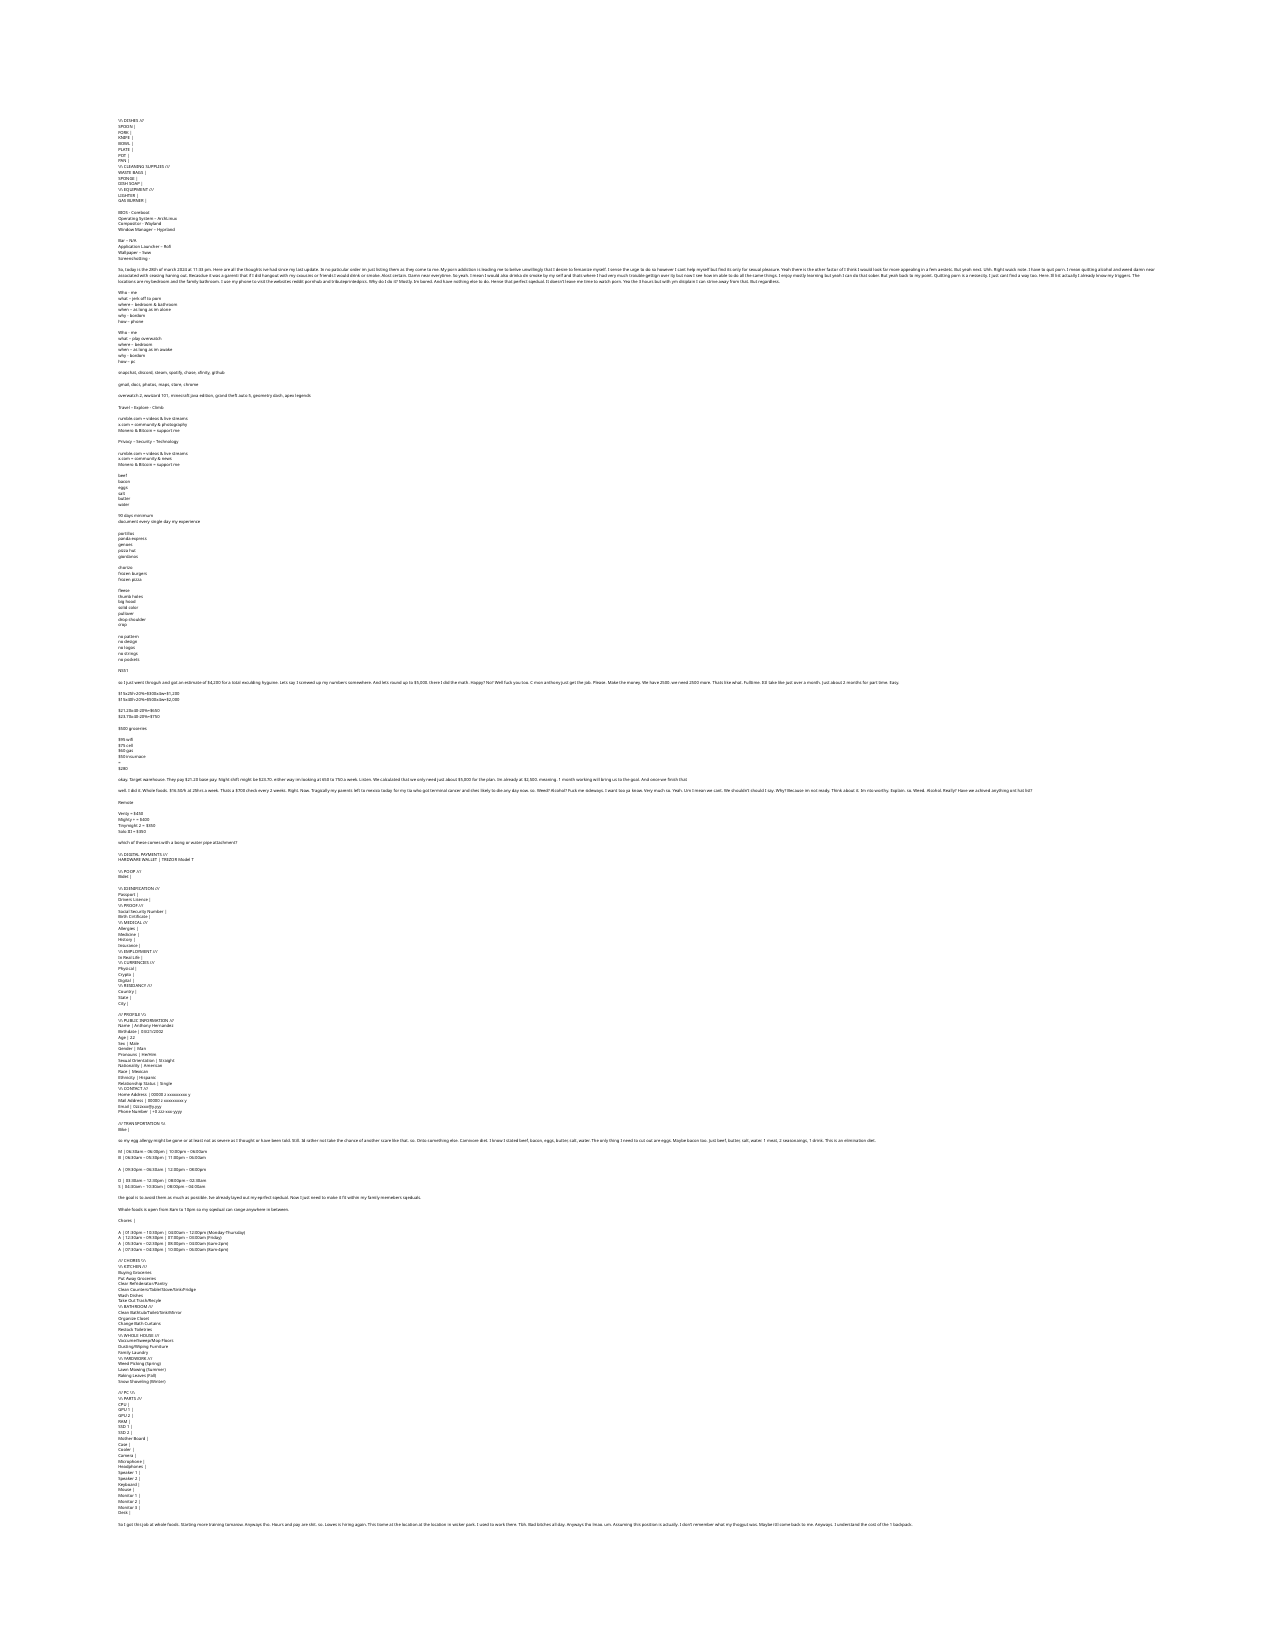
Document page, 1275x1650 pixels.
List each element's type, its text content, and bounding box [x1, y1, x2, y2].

text rumble.com = videos & live streams [118, 450, 1157, 456]
text /// PC \\\ [118, 1390, 1157, 1396]
text crop [118, 622, 1157, 628]
text Email | 0zzzxxx@y.yyy [118, 1103, 1157, 1109]
text SPONGE | [118, 175, 1157, 181]
text Monitor 3 | [118, 1504, 1157, 1510]
text Window Manager – Hyprland [118, 227, 1157, 233]
text \\\ KITCHEN /// [118, 1264, 1157, 1270]
text History | [118, 937, 1157, 943]
text Clean Counters/Table/Stove/Sink/Fridge [118, 1287, 1157, 1293]
text Put Away Groceries [118, 1275, 1157, 1281]
text Keyboard | [118, 1482, 1157, 1487]
text Country | [118, 989, 1157, 995]
text Insurance | [118, 943, 1157, 949]
text SSD 1 | [118, 1424, 1157, 1430]
text GPU 1 | [118, 1407, 1157, 1413]
text chorizo [118, 565, 1157, 571]
text PLATE | [118, 147, 1157, 152]
text Ethnicity | Hispanic [118, 1075, 1157, 1081]
text salt [118, 491, 1157, 496]
text DISH SOAP | [118, 181, 1157, 187]
text BOWL | [118, 141, 1157, 147]
text Pronouns | He/Him [118, 1052, 1157, 1058]
text Speaker 2 | [118, 1476, 1157, 1482]
text Bike | [118, 1126, 1157, 1132]
text Monitor 2 | [118, 1499, 1157, 1504]
text water [118, 502, 1157, 508]
text big hood [118, 599, 1157, 605]
text FORK | [118, 129, 1157, 135]
text how – pc [118, 359, 1157, 364]
text KNIFE | [118, 135, 1157, 141]
text butter [118, 496, 1157, 502]
text document every single day my experience [118, 519, 1157, 525]
text x.com = community & news [118, 456, 1157, 462]
text \\\ PROOF /// [118, 903, 1157, 909]
text Age | 22 [118, 1035, 1157, 1041]
text which of these comes with a bong or water pipe attachment? [118, 840, 1157, 846]
text GAS BURNER | [118, 198, 1157, 204]
text A | 05:30am – 02:30pm | 08:00pm – 04:00am (6am-2pm) [118, 1241, 1157, 1247]
text S | 04:30am – 10:30am | 08:00pm – 04:00am [118, 1184, 1157, 1189]
text Name | Anthony Hernandez [118, 1023, 1157, 1029]
text Travel – Explore - Climb [118, 404, 1157, 410]
text Medicine | [118, 932, 1157, 937]
text M | 06:30am – 06:00pm | 10:00pm – 06:00am [118, 1149, 1157, 1155]
text Clear Refriderator/Pantry [118, 1281, 1157, 1287]
text \\\ PUBLIC INFORMATION /// [118, 1018, 1157, 1023]
text fleese [118, 588, 1157, 594]
text B | 06:30am – 05:30pm | 11:00pm – 06:00am [118, 1155, 1157, 1161]
text Whole foods is open from 8am to 10pm so my sqedual can range anywhere in between. [118, 1207, 1157, 1212]
text \\\ BATHROOM /// [118, 1304, 1157, 1310]
text okay. Target warehouse. They pay $21.20 base pay. Night shift might be $23.70. either way im looking at 650 to 750 a week. Listen. We calculated that we only need just about $5,000 for the plan. Im already at $2,500. meaning. 1 month working will bring us to the goal. And once we finish that [118, 777, 1157, 783]
text Birth Cirtificate | [118, 914, 1157, 920]
text LIGHTER | [118, 193, 1157, 198]
text Mother Board | [118, 1436, 1157, 1442]
text Buying Groceries [118, 1270, 1157, 1275]
text no pattern [118, 634, 1157, 639]
text no logos [118, 645, 1157, 651]
text $500 groceries [118, 725, 1157, 731]
text Screenshotting - [118, 256, 1157, 261]
text Wallpaper – Sww [118, 250, 1157, 256]
text Bidet | [118, 874, 1157, 880]
text Family Laundry [118, 1350, 1157, 1356]
text CPU | [118, 1401, 1157, 1407]
text A | 09:30pm – 06:30am | 12:00pm – 08:00pm [118, 1167, 1157, 1172]
text \\\ PARTS /// [118, 1396, 1157, 1401]
text Dusting/Wiping Furniture [118, 1344, 1157, 1350]
text Camera | [118, 1453, 1157, 1459]
text Sexual Orientation | Straight [118, 1058, 1157, 1063]
text panda express [118, 536, 1157, 542]
text Passport | [118, 892, 1157, 897]
text \\\ POOP /// [118, 869, 1157, 874]
text portillos [118, 531, 1157, 536]
text /// CHORES \\\ [118, 1258, 1157, 1264]
text gmail, docs, photos, maps, store, chrome [118, 382, 1157, 387]
text Operating System – ArchLinux [118, 216, 1157, 221]
text SSD 2 | [118, 1430, 1157, 1436]
text Race | Mexican [118, 1069, 1157, 1075]
text \\\ DIGITAL PAYMENTS /// [118, 851, 1157, 857]
text Vaccume/Sweep/Mop Floors [118, 1338, 1157, 1344]
text Mail Address | 00000 z xxxxxxxxx y [118, 1098, 1157, 1103]
text Weed Picking (Spring) [118, 1361, 1157, 1367]
text \\\ DISHES /// [118, 118, 1157, 124]
text Compositor - Wayland [118, 221, 1157, 227]
text Change Bath Curtains [118, 1321, 1157, 1327]
text eggs [118, 485, 1157, 491]
text no design [118, 639, 1157, 645]
text \\\ EQUIPMENT /// [118, 187, 1157, 193]
text where – bedroom [118, 342, 1157, 347]
text POT | [118, 152, 1157, 158]
text Speaker 1 | [118, 1470, 1157, 1476]
text what – jerk off to porn [118, 296, 1157, 301]
text Solo III = $350 [118, 828, 1157, 834]
text \\\ CONTACT /// [118, 1086, 1157, 1092]
text Monero & Bitcoin = support me [118, 462, 1157, 468]
text Clean Bathtub/Toilet/Sink/Mirror [118, 1310, 1157, 1316]
text drop shoulder [118, 617, 1157, 622]
text when – as long as im alone [118, 307, 1157, 313]
text Venty = $450 [118, 811, 1157, 817]
text Organize Closet [118, 1316, 1157, 1321]
text 90 days minimum [118, 513, 1157, 519]
text Relationship Status | Single [118, 1081, 1157, 1086]
text Monero & Bitcoin = support me [118, 427, 1157, 433]
text bacon [118, 479, 1157, 485]
text $95 wifi [118, 737, 1157, 743]
text Chores | [118, 1218, 1157, 1224]
text Microphone | [118, 1459, 1157, 1464]
text Home Address | 00000 z xxxxxxxxx y [118, 1092, 1157, 1098]
text Digital | [118, 977, 1157, 983]
text \\\ IDENIFICATION /// [118, 886, 1157, 892]
text Gender | Man [118, 1046, 1157, 1052]
text Take Out Trash/Recyle [118, 1298, 1157, 1304]
text pizza hut [118, 548, 1157, 553]
text Privacy – Security – Technology [118, 439, 1157, 445]
text $50 insurnace [118, 754, 1157, 760]
text A | 01:30pm – 10:30pm | 04:00am – 12:00pm (Monday-Thursday) [118, 1229, 1157, 1235]
text frozen burgers [118, 571, 1157, 576]
text BIOS - Coreboot [118, 210, 1157, 216]
text Phone Number | +0 zzz-xxx-yyyy [118, 1109, 1157, 1115]
text D | 03:30am – 12:30pm | 08:00pm – 02:30am [118, 1178, 1157, 1184]
text no strings [118, 651, 1157, 657]
text A | 07:30am – 04:30pm | 10:00pm – 06:00am (8am-4pm) [118, 1247, 1157, 1252]
text GPU 2 | [118, 1413, 1157, 1419]
text Lawn Mowing (Summer) [118, 1367, 1157, 1373]
text rumble.com = videos & live streams [118, 416, 1157, 422]
text Birthdate | 03/21/2002 [118, 1029, 1157, 1035]
text pullover [118, 611, 1157, 617]
text RAM | [118, 1419, 1157, 1424]
text Crypto | [118, 972, 1157, 977]
text Cooler | [118, 1447, 1157, 1453]
text = [118, 760, 1157, 766]
text Case | [118, 1442, 1157, 1447]
text Tinymight 2 = $350 [118, 823, 1157, 828]
text how – phone [118, 319, 1157, 324]
text beef [118, 473, 1157, 479]
text x.com = community & photography [118, 422, 1157, 427]
text /// TRANSPORTATION \\\ [118, 1121, 1157, 1126]
text Drivers Lisence | [118, 897, 1157, 903]
text NS51 [118, 668, 1157, 674]
text \\\ MEDICAL /// [118, 920, 1157, 926]
text A | 12:30am – 09:30pm | 07:00pm – 03:00am (Friday) [118, 1235, 1157, 1241]
text \\\ CLEANING SUPPLIES /// [118, 164, 1157, 170]
text $15x25h-20%=$300x4w=$1,200 [118, 691, 1157, 697]
text no pockets [118, 657, 1157, 662]
text \\\ WHOLE HOUSE /// [118, 1333, 1157, 1338]
text City | [118, 1000, 1157, 1006]
text overwatch 2, wwizard 101, minecraft java edition, grand theft auto 5, geometry dash, apex legends [118, 393, 1157, 399]
text Who - me [118, 330, 1157, 336]
text Social Security Number | [118, 909, 1157, 914]
text Desk | [118, 1510, 1157, 1516]
text where – bedroom & bathroom [118, 301, 1157, 307]
text why - bordom [118, 313, 1157, 319]
text Headphones | [118, 1464, 1157, 1470]
text giordanos [118, 553, 1157, 559]
text \\\ CURRENCIES /// [118, 960, 1157, 966]
text snapchat, discord, steam, spotify, chase, xfinity, github [118, 370, 1157, 376]
text Nationality | American [118, 1063, 1157, 1069]
text Application Launcher – Rofi [118, 244, 1157, 250]
text $23.70x40-20%=$750 [118, 714, 1157, 720]
text solid color [118, 605, 1157, 611]
text genoes [118, 542, 1157, 548]
text the goal is to avoid them as much as possible. Ive already layed out my eprfect sqedual. Now I just need to make it fit within my family memebers sqeduals. [118, 1195, 1157, 1201]
text HARDWARE WALLET | TREZOR Model T [118, 857, 1157, 863]
text Wash Dishes [118, 1293, 1157, 1298]
text when – as long as im awake [118, 347, 1157, 353]
text $21.20x40-20%=$650 [118, 708, 1157, 714]
text \\\ RESIDANCY /// [118, 983, 1157, 989]
text Allergies | [118, 926, 1157, 932]
text /// PROFILE \\\ [118, 1012, 1157, 1018]
text Physical | [118, 966, 1157, 972]
text Monitor 1 | [118, 1493, 1157, 1499]
text thumb holes [118, 594, 1157, 599]
text Remote [118, 800, 1157, 806]
text $75 cell [118, 743, 1157, 748]
text what – play overwatch [118, 336, 1157, 342]
text State | [118, 995, 1157, 1000]
text PAN | [118, 158, 1157, 164]
text frozen pizza [118, 576, 1157, 582]
text SPOON | [118, 124, 1157, 129]
text WASTE BAGS | [118, 170, 1157, 175]
text why - bordom [118, 353, 1157, 359]
text \\\ EMPLOYMENT /// [118, 949, 1157, 954]
text Mouse | [118, 1487, 1157, 1493]
text $280 [118, 766, 1157, 771]
text \\\ YARDWORK /// [118, 1356, 1157, 1361]
text $15x40h-20%=$500x4w=$2,000 [118, 697, 1157, 702]
text Sex | Male [118, 1041, 1157, 1046]
text Who - me [118, 290, 1157, 296]
text Mighty + = $400 [118, 817, 1157, 823]
text $60 gas [118, 748, 1157, 754]
text In Real Life | [118, 954, 1157, 960]
text Raking Leaves (Fall) [118, 1373, 1157, 1378]
text Snow Shoveling (Winter) [118, 1378, 1157, 1384]
text Restock Toiletries [118, 1327, 1157, 1333]
text Bar – N/A [118, 238, 1157, 244]
